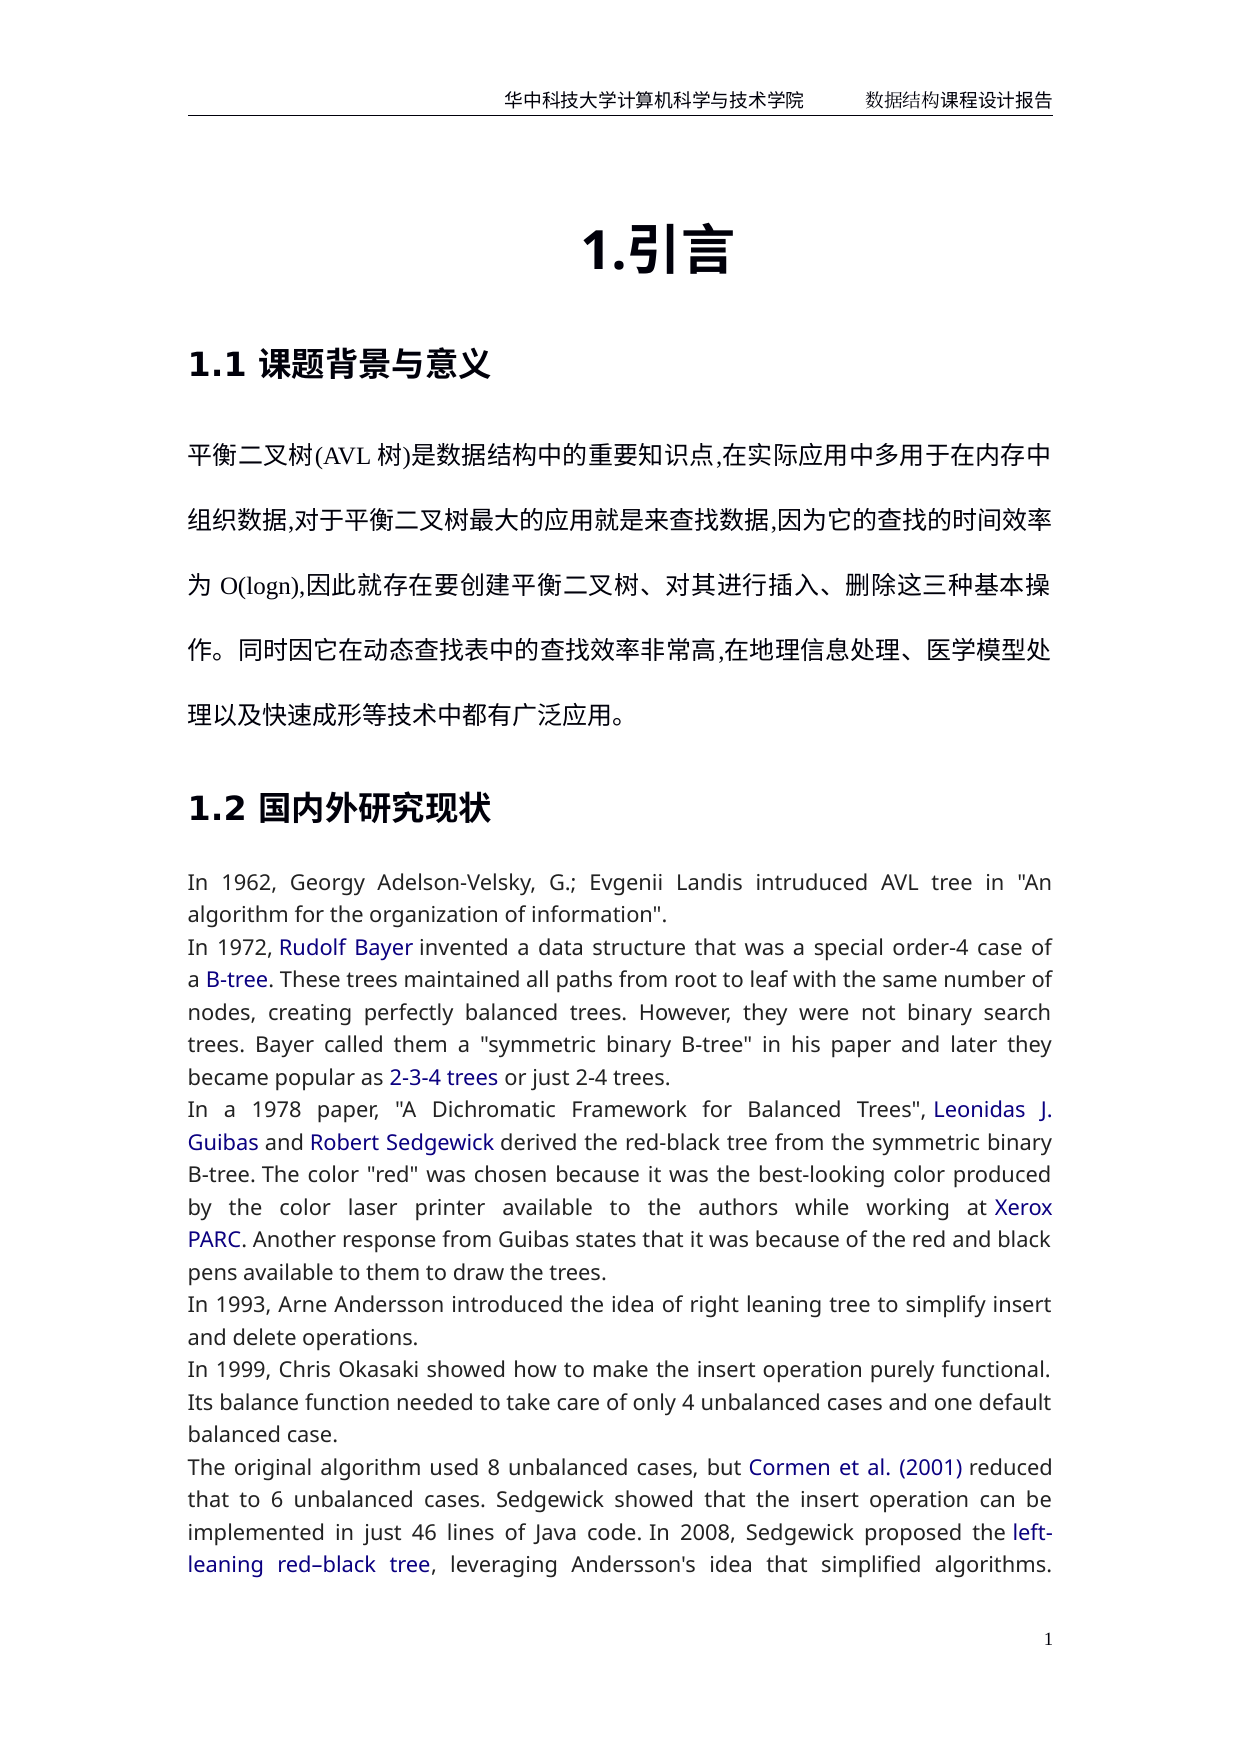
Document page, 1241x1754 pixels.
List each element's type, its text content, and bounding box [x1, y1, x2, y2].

subtitle 1.1 课题背景与意义 [187, 329, 1053, 394]
text 平衡二叉树(AVL 树)是数据结构中的重要知识点,在实际应用中多用于在内存中组织数据,对于平衡二叉树最大的应用就是来查找数据,因为它的查找的时间效率为 O(logn),因此就存在要创建平衡二叉树、对其进行插入、删除这三种基本操作。同时因它在动态查找表中的查找效率非常高,在地理信息处理、医学模型处理以及快速成形等技术中都有广泛应用。 [187, 421, 1053, 746]
subtitle 1.2 国内外研究现状 [187, 773, 1053, 838]
text In 1962, Georgy Adelson-Velsky, G.; Evgenii Landis intruduced AVL tree in "An algorithm for the organization of information". [187, 866, 1053, 931]
text In a 1978 paper, "A Dichromatic Framework for Balanced Trees", Leonidas J. Guibas and Robert Sedgewick derived the red-black tree from the symmetric binary B-tree. The color "red" was chosen because it was the best-looking color produced by the color laser printer available to the authors while working at Xerox PARC. Another response from Guibas states that it was because of the red and black pens available to them to draw the trees. [187, 1093, 1053, 1288]
text In 1993, Arne Andersson introduced the idea of right leaning tree to simplify insert and delete operations. [187, 1288, 1053, 1353]
text The original algorithm used 8 unbalanced cases, but Cormen et al. (2001) reduced that to 6 unbalanced cases. Sedgewick showed that the insert operation can be implemented in just 46 lines of Java code. In 2008, Sedgewick proposed the left-leaning red–black tree, leveraging Andersson's idea that simplified algorithms. [187, 1451, 1053, 1581]
text In 1972, Rudolf Bayer invented a data structure that was a special order-4 case of a B-tree. These trees maintained all paths from root to leaf with the same number of nodes, creating perfectly balanced trees. However, they were not binary search trees. Bayer called them a "symmetric binary B-tree" in his paper and later they became popular as 2-3-4 trees or just 2-4 trees. [187, 931, 1053, 1093]
subtitle 1.引言 [262, 197, 1053, 295]
text In 1999, Chris Okasaki showed how to make the insert operation purely functional. Its balance function needed to take care of only 4 unbalanced cases and one default balanced case. [187, 1353, 1053, 1451]
